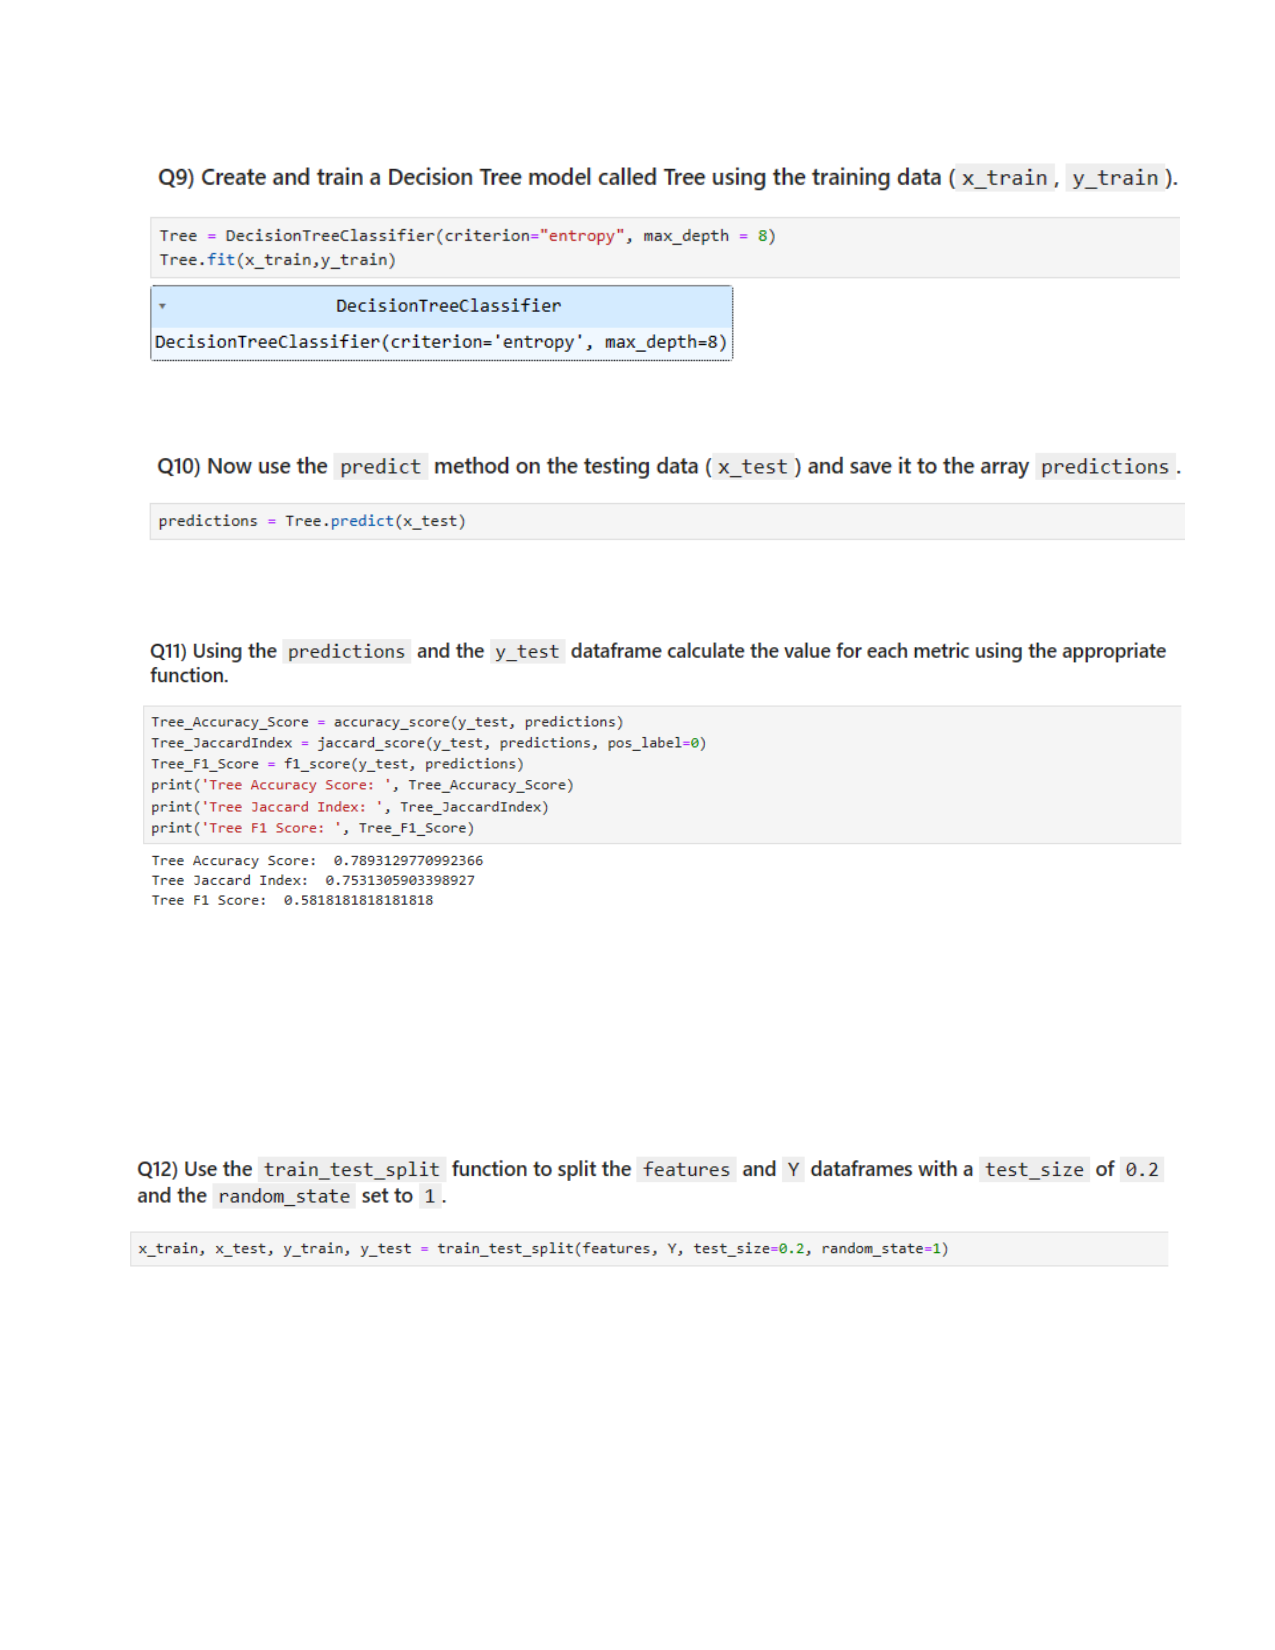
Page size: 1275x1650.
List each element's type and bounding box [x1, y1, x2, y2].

picture [142, 638, 1182, 913]
picture [146, 448, 1185, 544]
picture [141, 158, 1180, 380]
picture [129, 1152, 1169, 1269]
